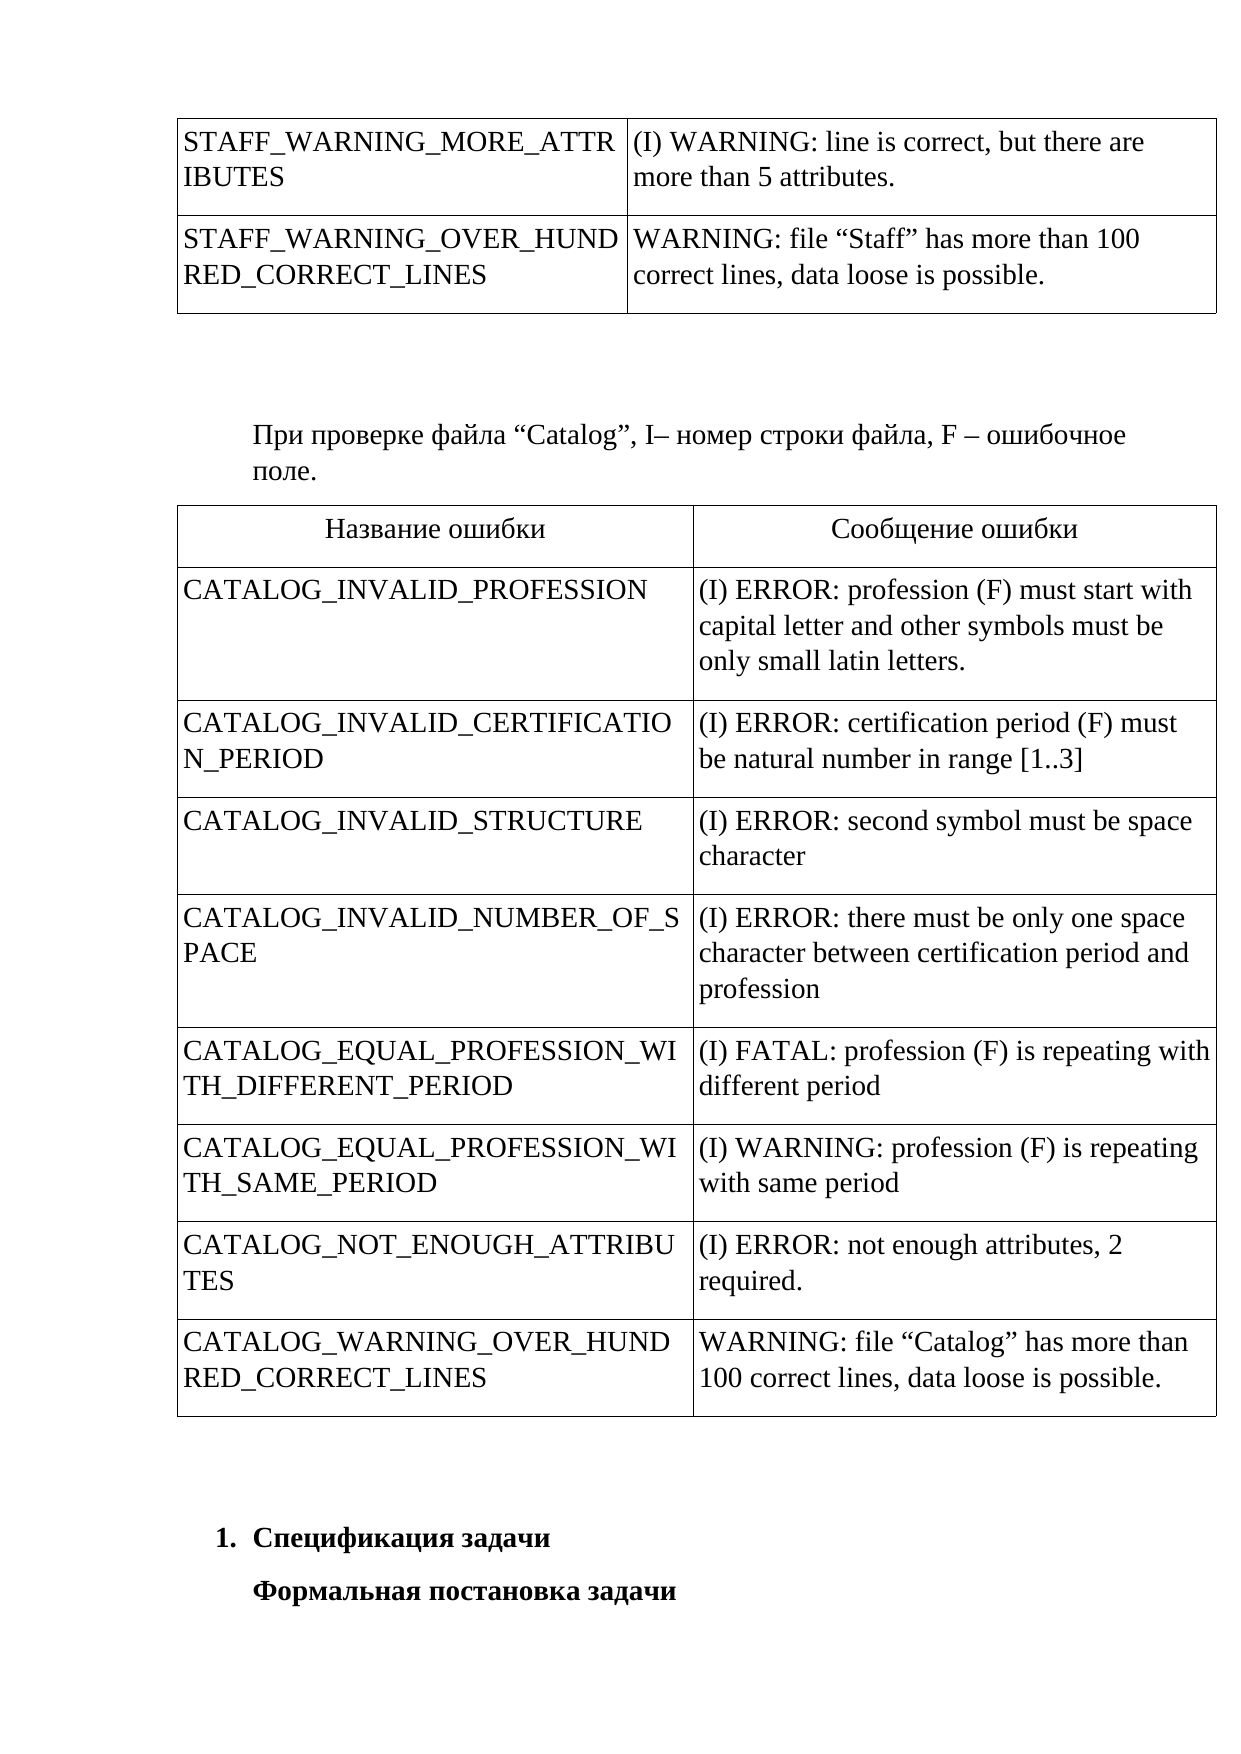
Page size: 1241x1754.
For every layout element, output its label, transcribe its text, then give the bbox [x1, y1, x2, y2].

table_cell (I) ERROR: second symbol must be space character [694, 798, 1216, 894]
table_cell CATALOG_WARNING_OVER_HUNDRED_CORRECT_LINES [178, 1320, 693, 1416]
list Формальная постановка задачи [215, 1573, 1152, 1606]
table_cell CATALOG_INVALID_STRUCTURE [178, 798, 693, 894]
list Спецификация задачи [215, 1521, 1152, 1554]
table_cell CATALOG_INVALID_NUMBER_OF_SPACE [178, 895, 693, 1027]
table_cell CATALOG_EQUAL_PROFESSION_WITH_DIFFERENT_PERIOD [178, 1028, 693, 1124]
table_cell CATALOG_INVALID_CERTIFICATION_PERIOD [178, 701, 693, 797]
table_header Сообщение ошибки [694, 506, 1216, 567]
table_cell (I) WARNING: line is correct, but there are more than 5 attributes. [628, 119, 1216, 215]
table_cell WARNING: file “Catalog” has more than 100 correct lines, data loose is possible. [694, 1320, 1216, 1416]
table_cell (I) ERROR: there must be only one space character between certification period and profession [694, 895, 1216, 1027]
table_cell WARNING: file “Staff” has more than 100 correct lines, data loose is possible. [628, 216, 1216, 313]
table_cell (I) ERROR: not enough attributes, 2 required. [694, 1222, 1216, 1319]
table_cell STAFF_WARNING_MORE_ATTRIBUTES [178, 119, 627, 215]
table_cell (I) WARNING: profession (F) is repeating with same period [694, 1125, 1216, 1221]
table_cell (I) ERROR: certification period (F) must be natural number in range [1..3] [694, 701, 1216, 797]
table_cell (I) FATAL: profession (F) is repeating with different period [694, 1028, 1216, 1124]
table_cell (I) ERROR: profession (F) must start with capital letter and other symbols must be only small latin letters. [694, 568, 1216, 699]
list При проверке файла “Catalog”, I– номер строки файла, F – ошибочное поле. [215, 417, 1152, 486]
table_cell STAFF_WARNING_OVER_HUNDRED_CORRECT_LINES [178, 216, 627, 313]
table_header Название ошибки [178, 506, 693, 567]
table_cell CATALOG_NOT_ENOUGH_ATTRIBUTES [178, 1222, 693, 1319]
table_cell CATALOG_INVALID_PROFESSION [178, 568, 693, 699]
table_cell CATALOG_EQUAL_PROFESSION_WITH_SAME_PERIOD [178, 1125, 693, 1221]
